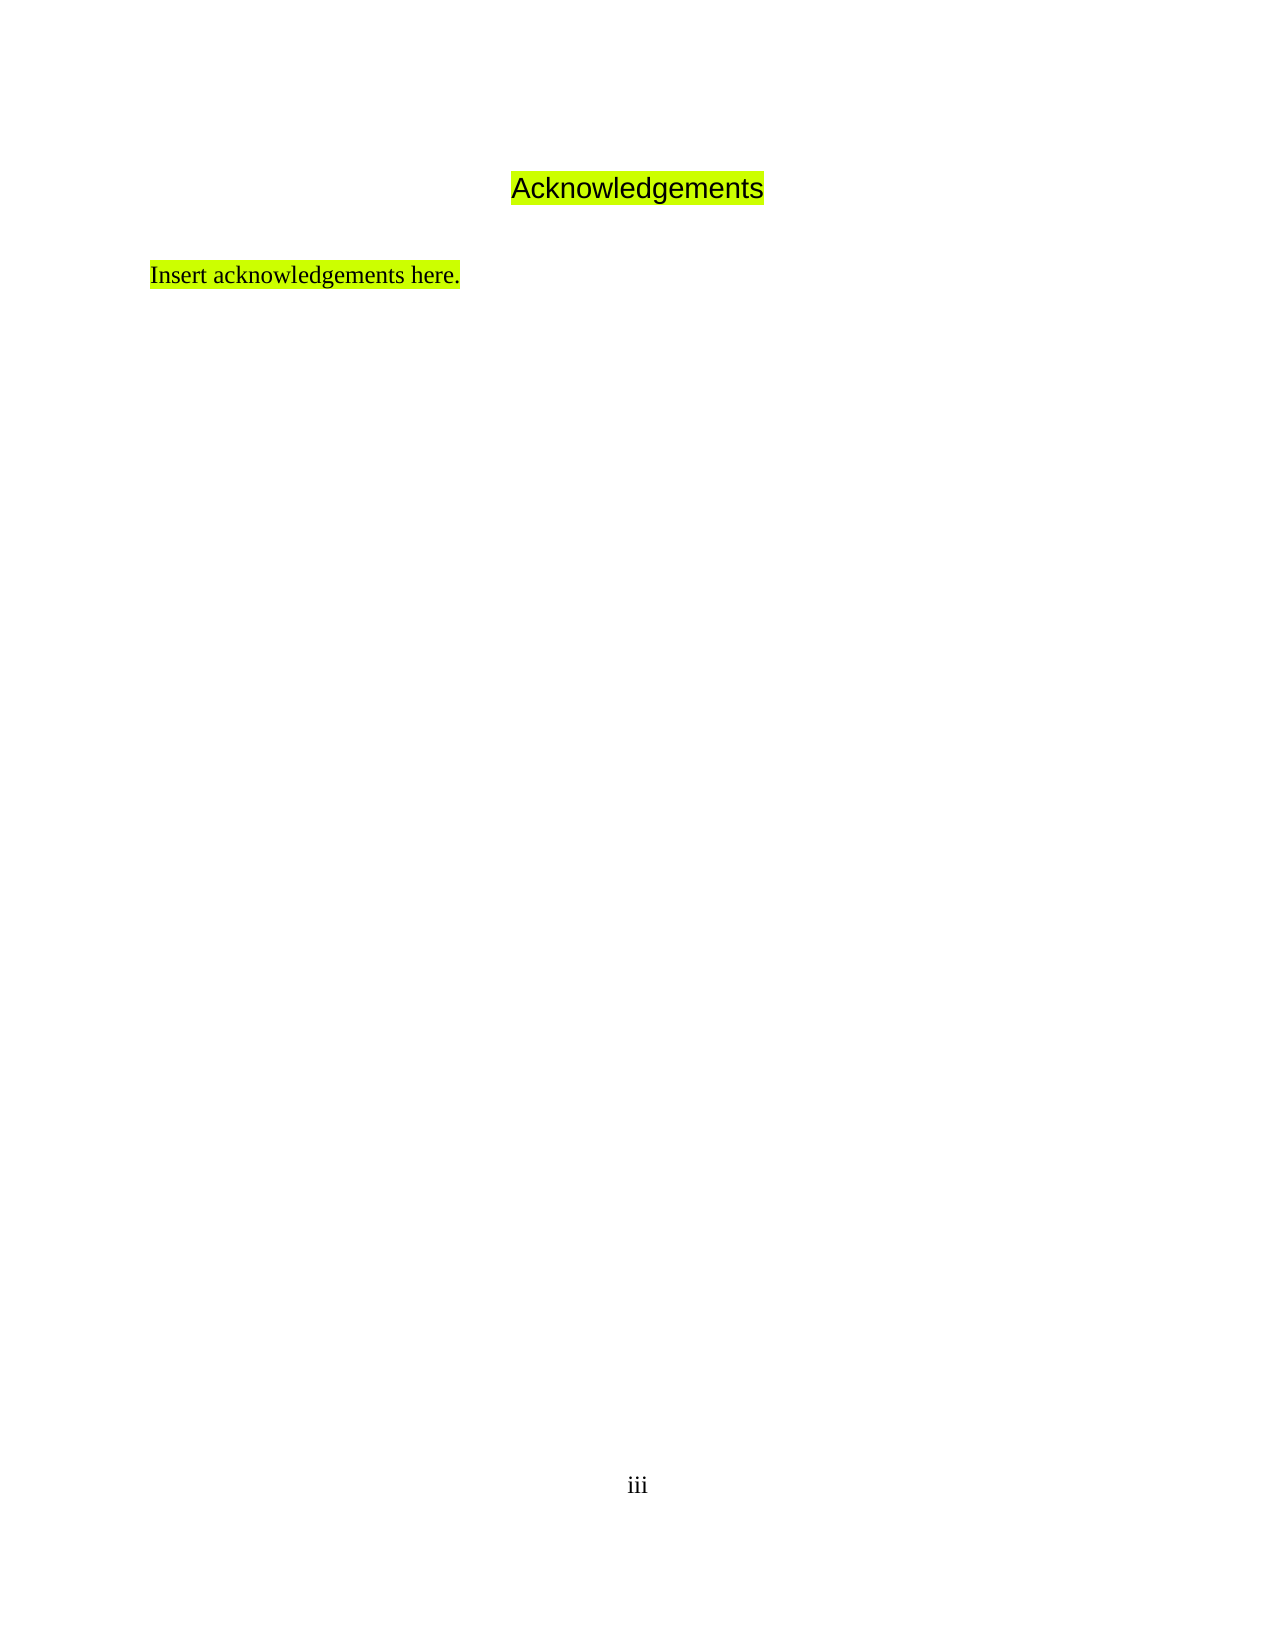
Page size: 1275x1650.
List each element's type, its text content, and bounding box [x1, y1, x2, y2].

text Insert acknowledgements here. [150, 260, 1125, 289]
subtitle Acknowledgements [150, 171, 1125, 205]
